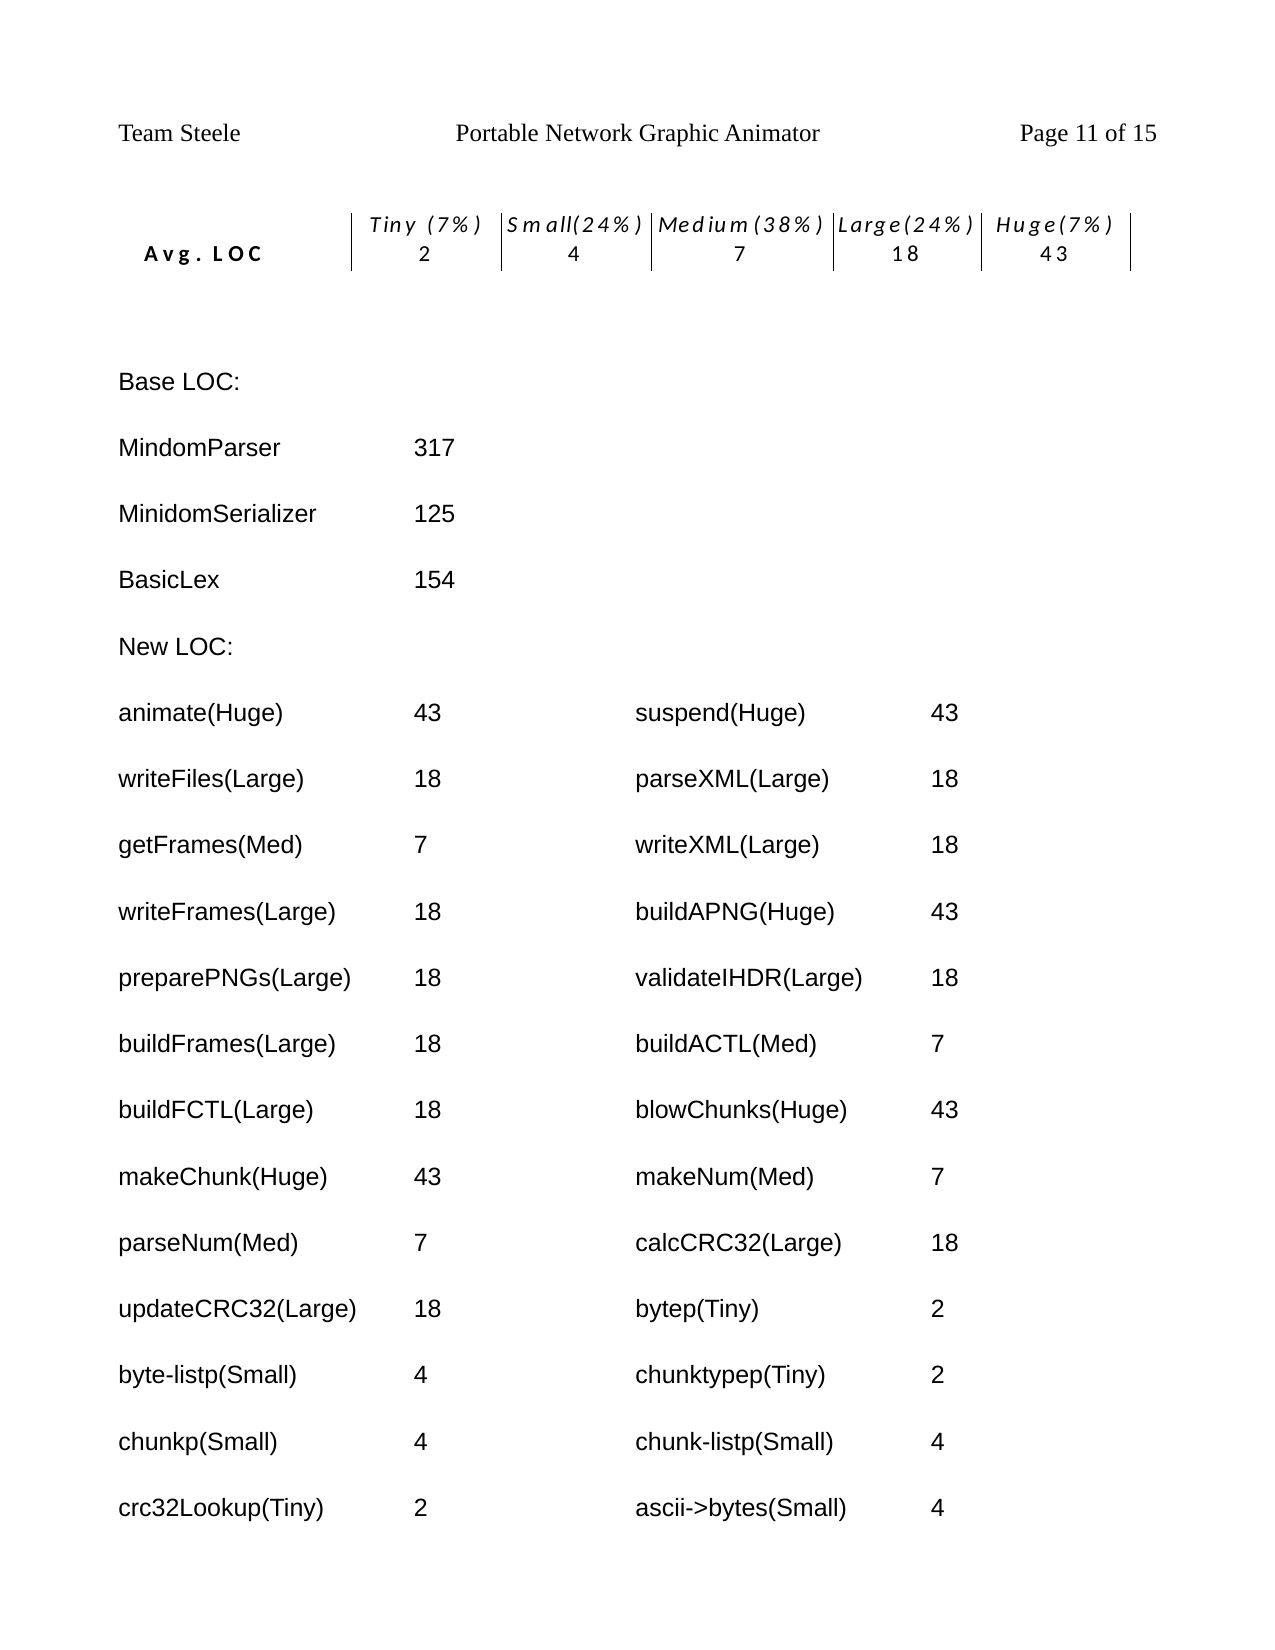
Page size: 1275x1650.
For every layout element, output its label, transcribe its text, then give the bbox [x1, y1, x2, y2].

text chunkp(Small) 4 chunk-listp(Small) 4 [118, 1427, 1157, 1456]
text Base LOC: [118, 367, 1157, 396]
text updateCRC32(Large) 18 bytep(Tiny) 2 [118, 1294, 1157, 1323]
text parseNum(Med) 7 calcCRC32(Large) 18 [118, 1228, 1157, 1257]
text makeChunk(Huge) 43 makeNum(Med) 7 [118, 1162, 1157, 1191]
text writeFrames(Large) 18 buildAPNG(Huge) 43 [118, 897, 1157, 926]
text animate(Huge) 43 suspend(Huge) 43 [118, 698, 1157, 727]
text preparePNGs(Large) 18 validateIHDR(Large) 18 [118, 963, 1157, 992]
text buildFCTL(Large) 18 blowChunks(Huge) 43 [118, 1096, 1157, 1124]
text getFrames(Med) 7 writeXML(Large) 18 [118, 831, 1157, 859]
text byte-listp(Small) 4 chunktypep(Tiny) 2 [118, 1361, 1157, 1389]
text buildFrames(Large) 18 buildACTL(Med) 7 [118, 1029, 1157, 1058]
text New LOC: [118, 632, 1157, 661]
text writeFiles(Large) 18 parseXML(Large) 18 [118, 764, 1157, 793]
text MindomParser 317 [118, 433, 1157, 462]
text MinidomSerializer 125 [118, 499, 1157, 528]
text crc32Lookup(Tiny) 2 ascii->bytes(Small) 4 [118, 1493, 1157, 1522]
text BasicLex 154 [118, 566, 1157, 594]
